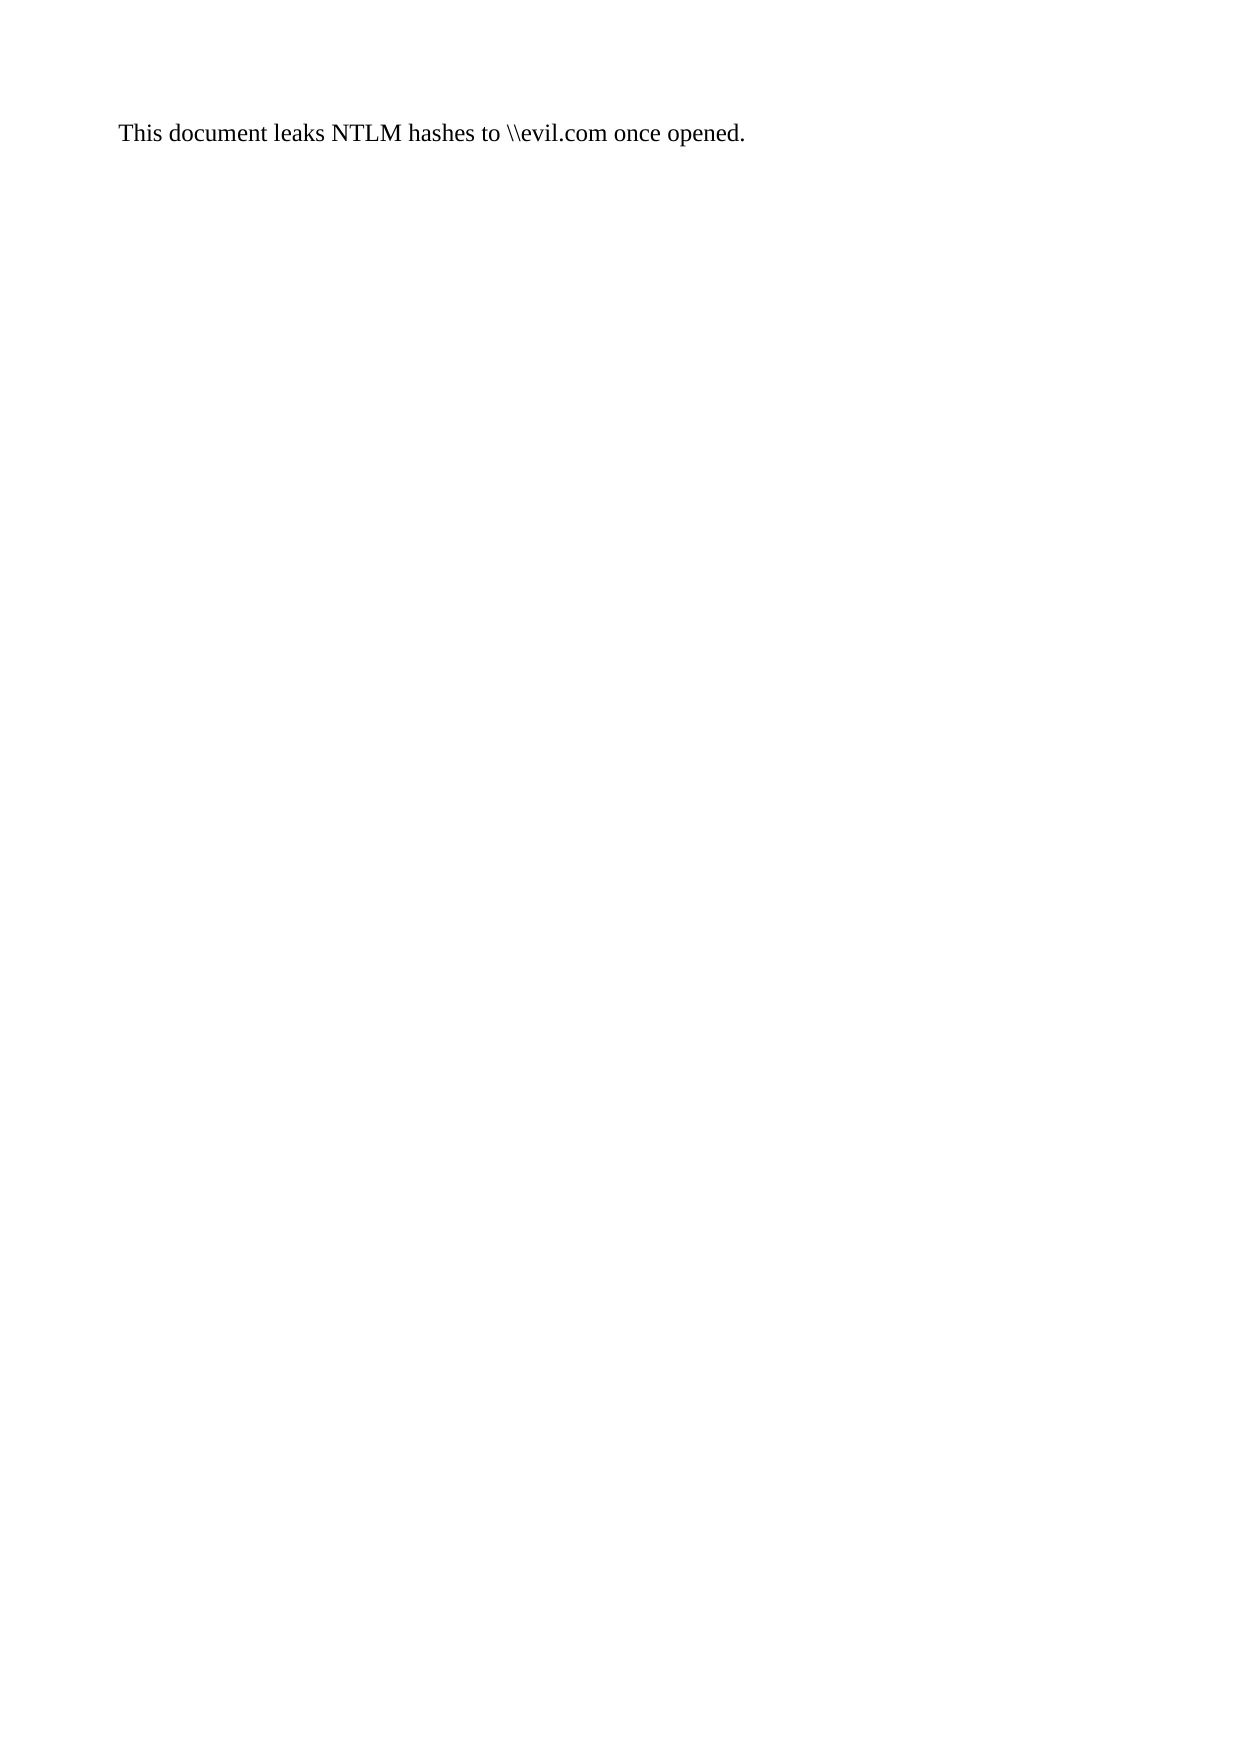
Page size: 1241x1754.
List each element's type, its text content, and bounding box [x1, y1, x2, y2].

text This document leaks NTLM hashes to \\evil.com once opened. [118, 118, 1122, 147]
